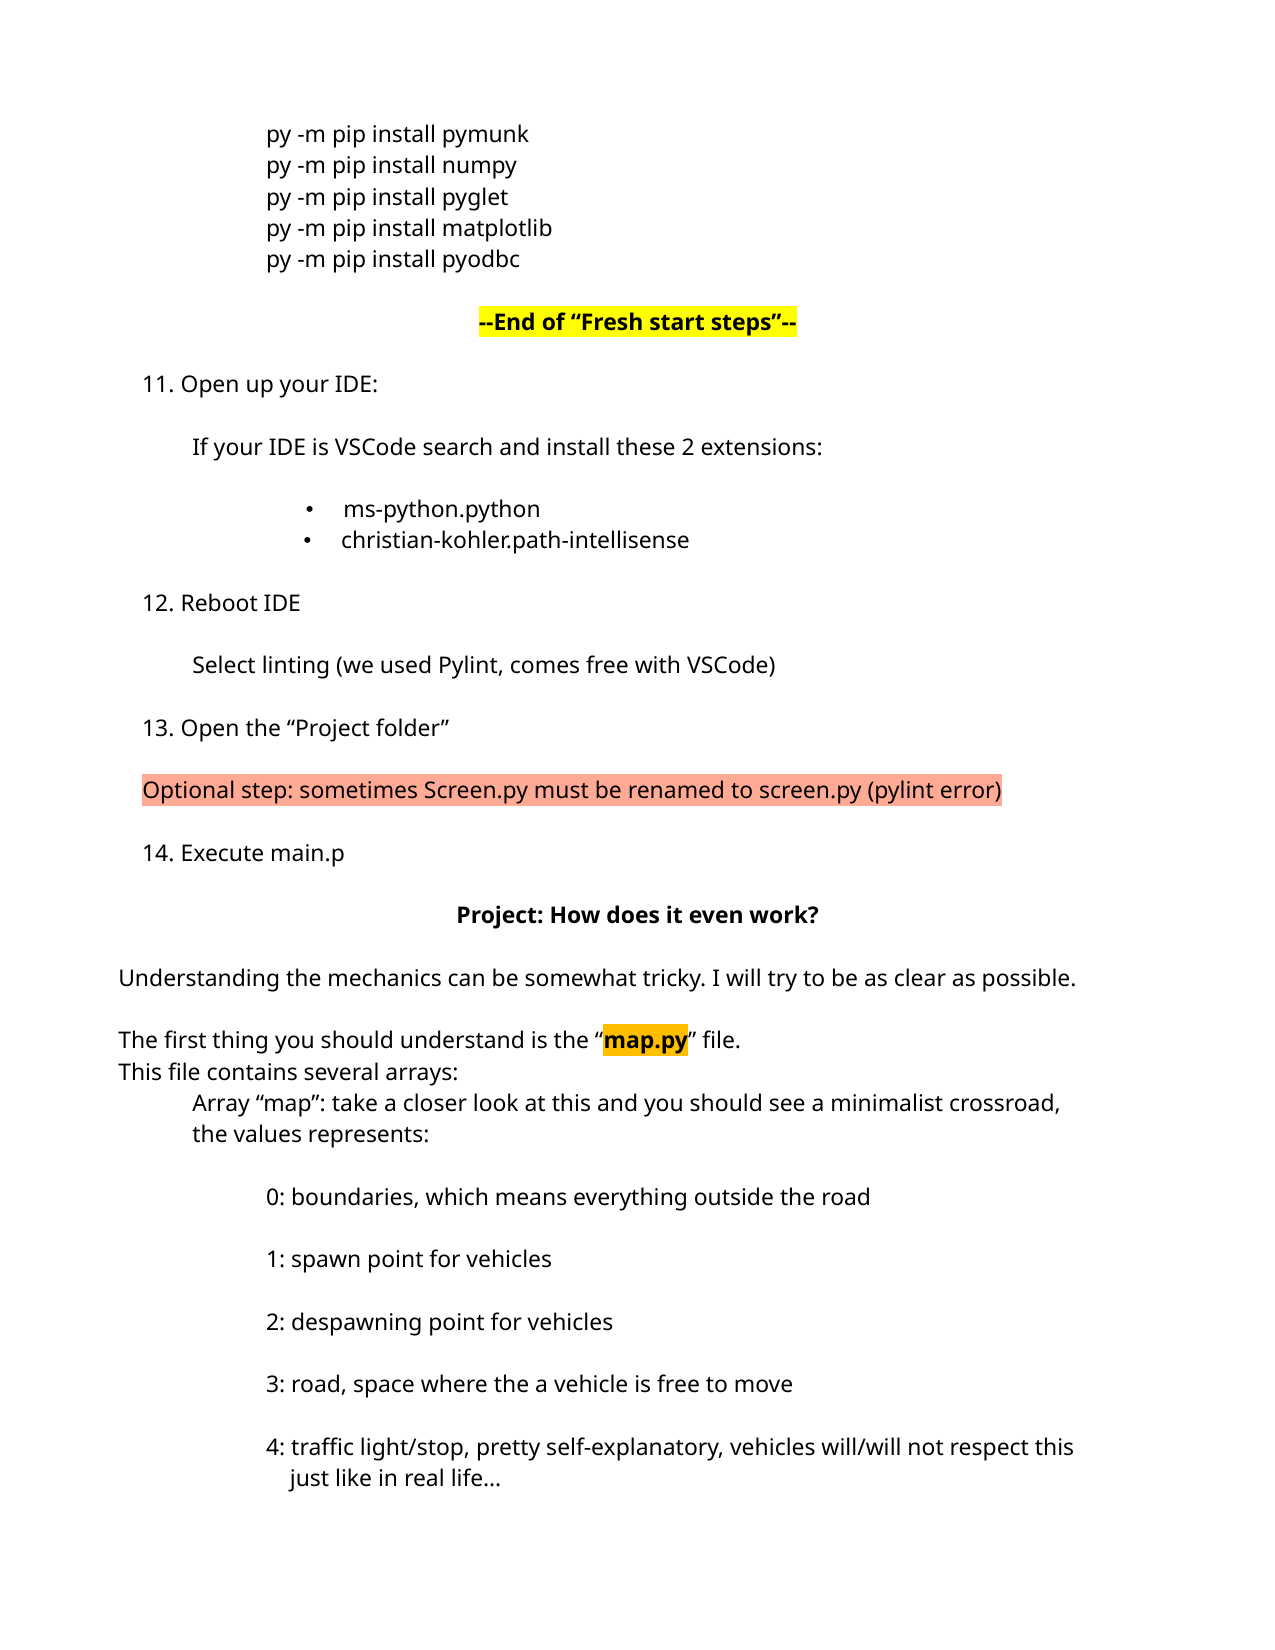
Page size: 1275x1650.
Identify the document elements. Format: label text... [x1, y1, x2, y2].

list ms-python.python [306, 493, 1157, 524]
text 2: despawning point for vehicles [118, 1306, 1157, 1337]
text 3: road, space where the a vehicle is free to move [118, 1368, 1157, 1399]
text This file contains several arrays: [118, 1056, 1157, 1087]
text Optional step: sometimes Screen.py must be renamed to screen.py (pylint error) [118, 774, 1157, 806]
text Understanding the mechanics can be somewhat tricky. I will try to be as clear as possible. [118, 962, 1157, 993]
text 13. Open the “Project folder” [118, 712, 1157, 743]
text py -m pip install matplotlib [118, 212, 1157, 243]
text Project: How does it even work? [118, 899, 1157, 931]
text 4: traffic light/stop, pretty self-explanatory, vehicles will/will not respect this [118, 1431, 1157, 1462]
text just like in real life… [118, 1462, 1157, 1493]
text the values represents: [118, 1118, 1157, 1149]
text py -m pip install pyodbc [118, 243, 1157, 274]
list christian-kohler.path-intellisense [303, 524, 1157, 556]
text 1: spawn point for vehicles [118, 1243, 1157, 1274]
text py -m pip install numpy [118, 149, 1157, 181]
text py -m pip install pymunk [118, 118, 1157, 149]
text The first thing you should understand is the “map.py” file. [118, 1024, 1157, 1056]
text 0: boundaries, which means everything outside the road [118, 1181, 1157, 1212]
text Array “map”: take a closer look at this and you should see a minimalist crossroad, [118, 1087, 1157, 1118]
text py -m pip install pyglet [118, 181, 1157, 212]
text 12. Reboot IDE [118, 587, 1157, 618]
text 14. Execute main.p [118, 837, 1157, 868]
text --End of “Fresh start steps”-- [118, 306, 1157, 337]
text 11. Open up your IDE: [118, 368, 1157, 399]
text If your IDE is VSCode search and install these 2 extensions: [118, 431, 1157, 462]
text Select linting (we used Pylint, comes free with VSCode) [118, 649, 1157, 681]
